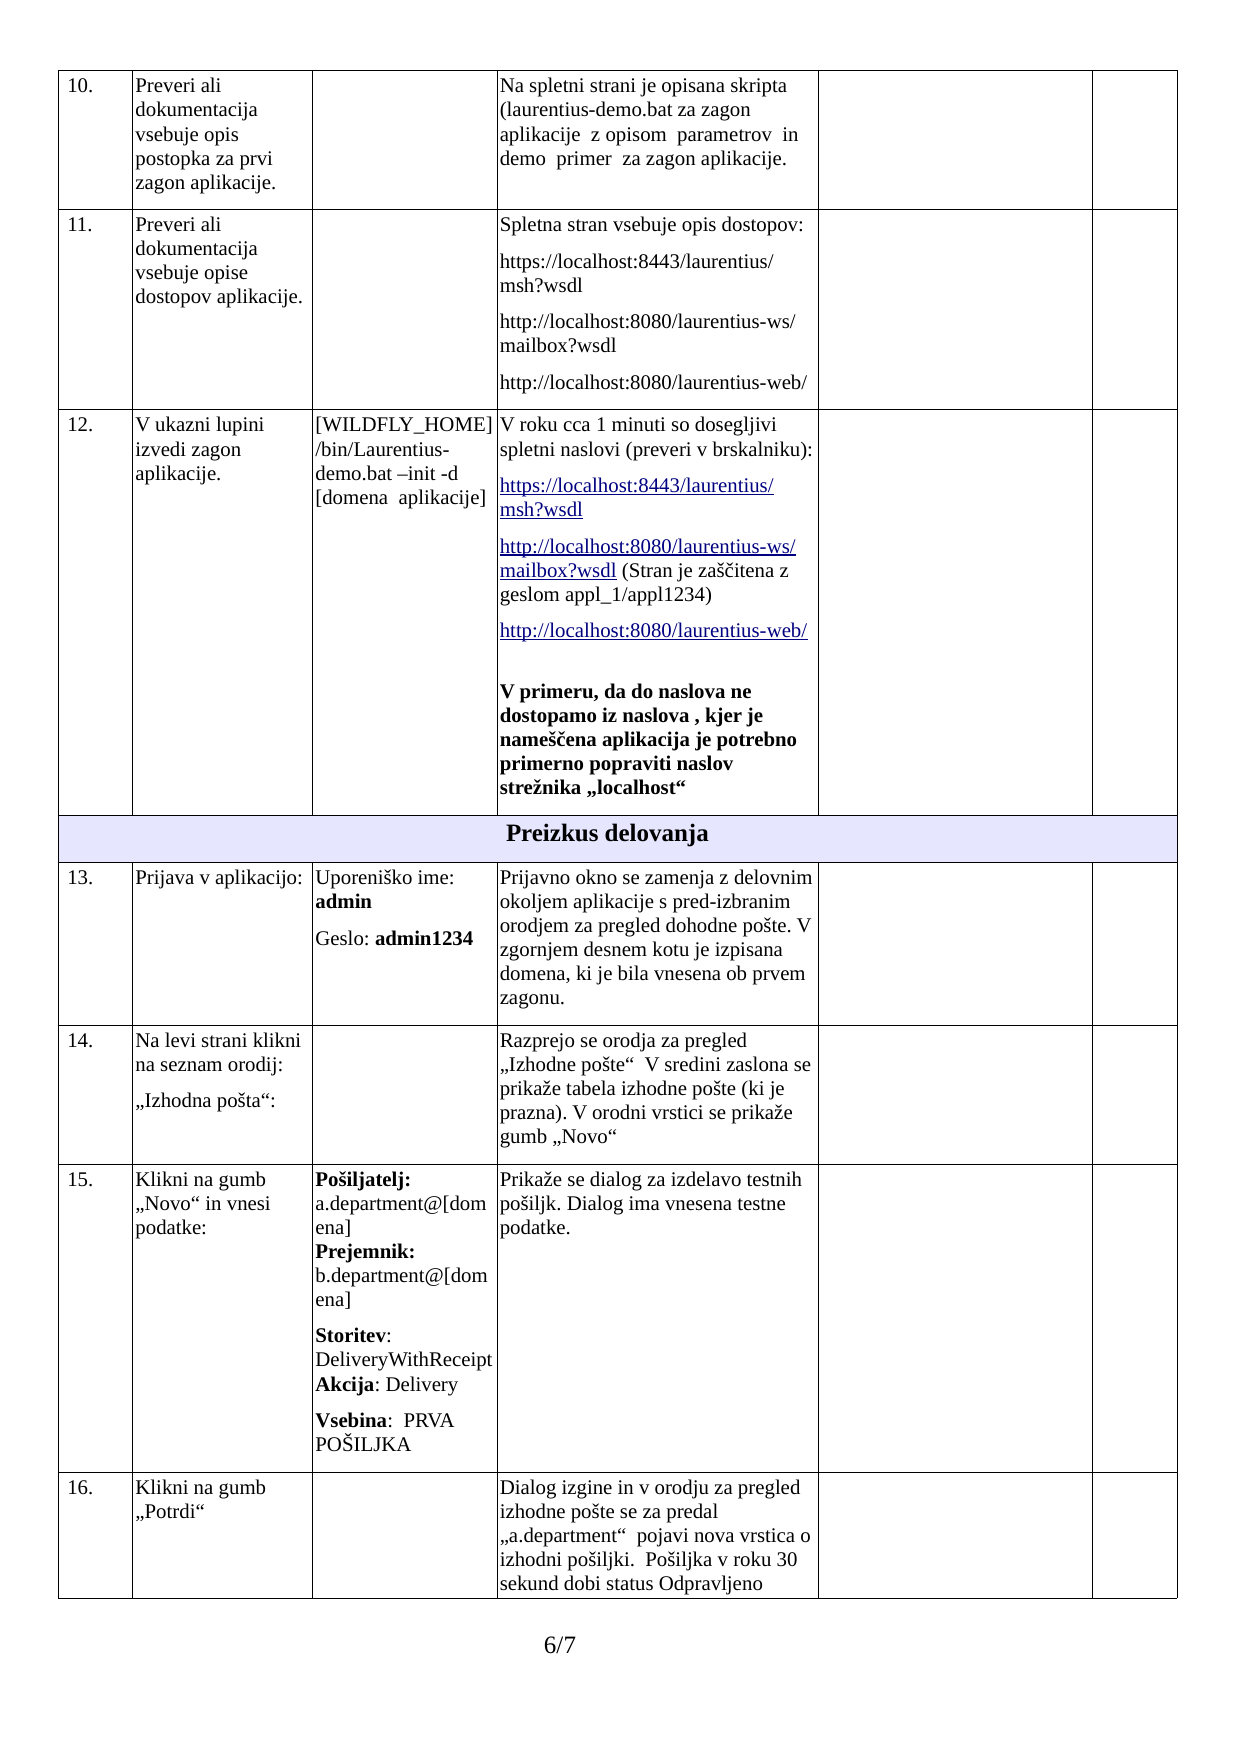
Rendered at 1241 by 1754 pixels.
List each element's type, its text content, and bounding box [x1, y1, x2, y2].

table_cell [1093, 1026, 1177, 1163]
table_cell Na levi strani klikni na seznam orodij: „Izhodna pošta“: [133, 1026, 312, 1163]
table_cell [819, 71, 1092, 209]
table_cell [819, 1165, 1092, 1472]
table_cell [313, 210, 497, 409]
table_cell Klikni na gumb „Novo“ in vnesi podatke: [133, 1165, 312, 1472]
table_cell [819, 863, 1092, 1025]
table_cell [WILDFLY_HOME]/bin/Laurentius-demo.bat –init -d [domena aplikacije] [313, 410, 497, 815]
table_cell [819, 1473, 1092, 1598]
table_cell [819, 410, 1092, 815]
table_cell [1093, 71, 1177, 209]
table_cell Klikni na gumb „Potrdi“ [133, 1473, 312, 1598]
table_cell V ukazni lupini izvedi zagon aplikacije. [133, 410, 312, 815]
table_cell [819, 1026, 1092, 1163]
table_cell Razprejo se orodja za pregled „Izhodne pošte“ V sredini zaslona se prikaže tabela izhodne pošte (ki je prazna). V orodni vrstici se prikaže gumb „Novo“ [498, 1026, 818, 1163]
table_cell [1093, 1473, 1177, 1598]
table_cell [1093, 863, 1177, 1025]
table_cell [1093, 410, 1177, 815]
table_cell [59, 1026, 132, 1163]
table_cell [313, 71, 497, 209]
table_cell Pošiljatelj: a.department@[domena] Prejemnik: b.department@[domena] Storitev: DeliveryWithReceipt Akcija: Delivery Vsebina: PRVA POŠILJKA [313, 1165, 497, 1472]
table_cell [819, 210, 1092, 409]
table_cell Spletna stran vsebuje opis dostopov: https://localhost:8443/laurentius/msh?wsdl http://localhost:8080/laurentius-ws/mailbox?wsdl http://localhost:8080/laurentius-web/ [498, 210, 818, 409]
table_cell Na spletni strani je opisana skripta (laurentius-demo.bat za zagon aplikacije z opisom parametrov in demo primer za zagon aplikacije. [498, 71, 818, 209]
table_cell [59, 410, 132, 815]
table_cell [59, 863, 132, 1025]
table_cell Preveri ali dokumentacija vsebuje opise dostopov aplikacije. [133, 210, 312, 409]
table_cell Preizkus delovanja [59, 816, 1177, 862]
table_cell Prikaže se dialog za izdelavo testnih pošiljk. Dialog ima vnesena testne podatke. [498, 1165, 818, 1472]
table_cell [1093, 210, 1177, 409]
table_cell V roku cca 1 minuti so dosegljivi spletni naslovi (preveri v brskalniku): https://localhost:8443/laurentius/msh?wsdl http://localhost:8080/laurentius-ws/mailbox?wsdl (Stran je zaščitena z geslom appl_1/appl1234) http://localhost:8080/laurentius-web/ V primeru, da do naslova ne dostopamo iz naslova , kjer je nameščena aplikacija je potrebno primerno popraviti naslov strežnika „localhost“ [498, 410, 818, 815]
table_cell [59, 71, 132, 209]
table_cell [313, 1473, 497, 1598]
table_cell Dialog izgine in v orodju za pregled izhodne pošte se za predal „a.department“ pojavi nova vrstica o izhodni pošiljki. Pošiljka v roku 30 sekund dobi status Odpravljeno [498, 1473, 818, 1598]
table_cell Uporeniško ime: admin Geslo: admin1234 [313, 863, 497, 1025]
table_cell Preveri ali dokumentacija vsebuje opis postopka za prvi zagon aplikacije. [133, 71, 312, 209]
table_cell Prijavno okno se zamenja z delovnim okoljem aplikacije s pred-izbranim orodjem za pregled dohodne pošte. V zgornjem desnem kotu je izpisana domena, ki je bila vnesena ob prvem zagonu. [498, 863, 818, 1025]
table_cell Prijava v aplikacijo: [133, 863, 312, 1025]
table_cell [59, 1473, 132, 1598]
table_cell [59, 210, 132, 409]
table_cell [313, 1026, 497, 1163]
table_cell [59, 1165, 132, 1472]
table_cell [1093, 1165, 1177, 1472]
